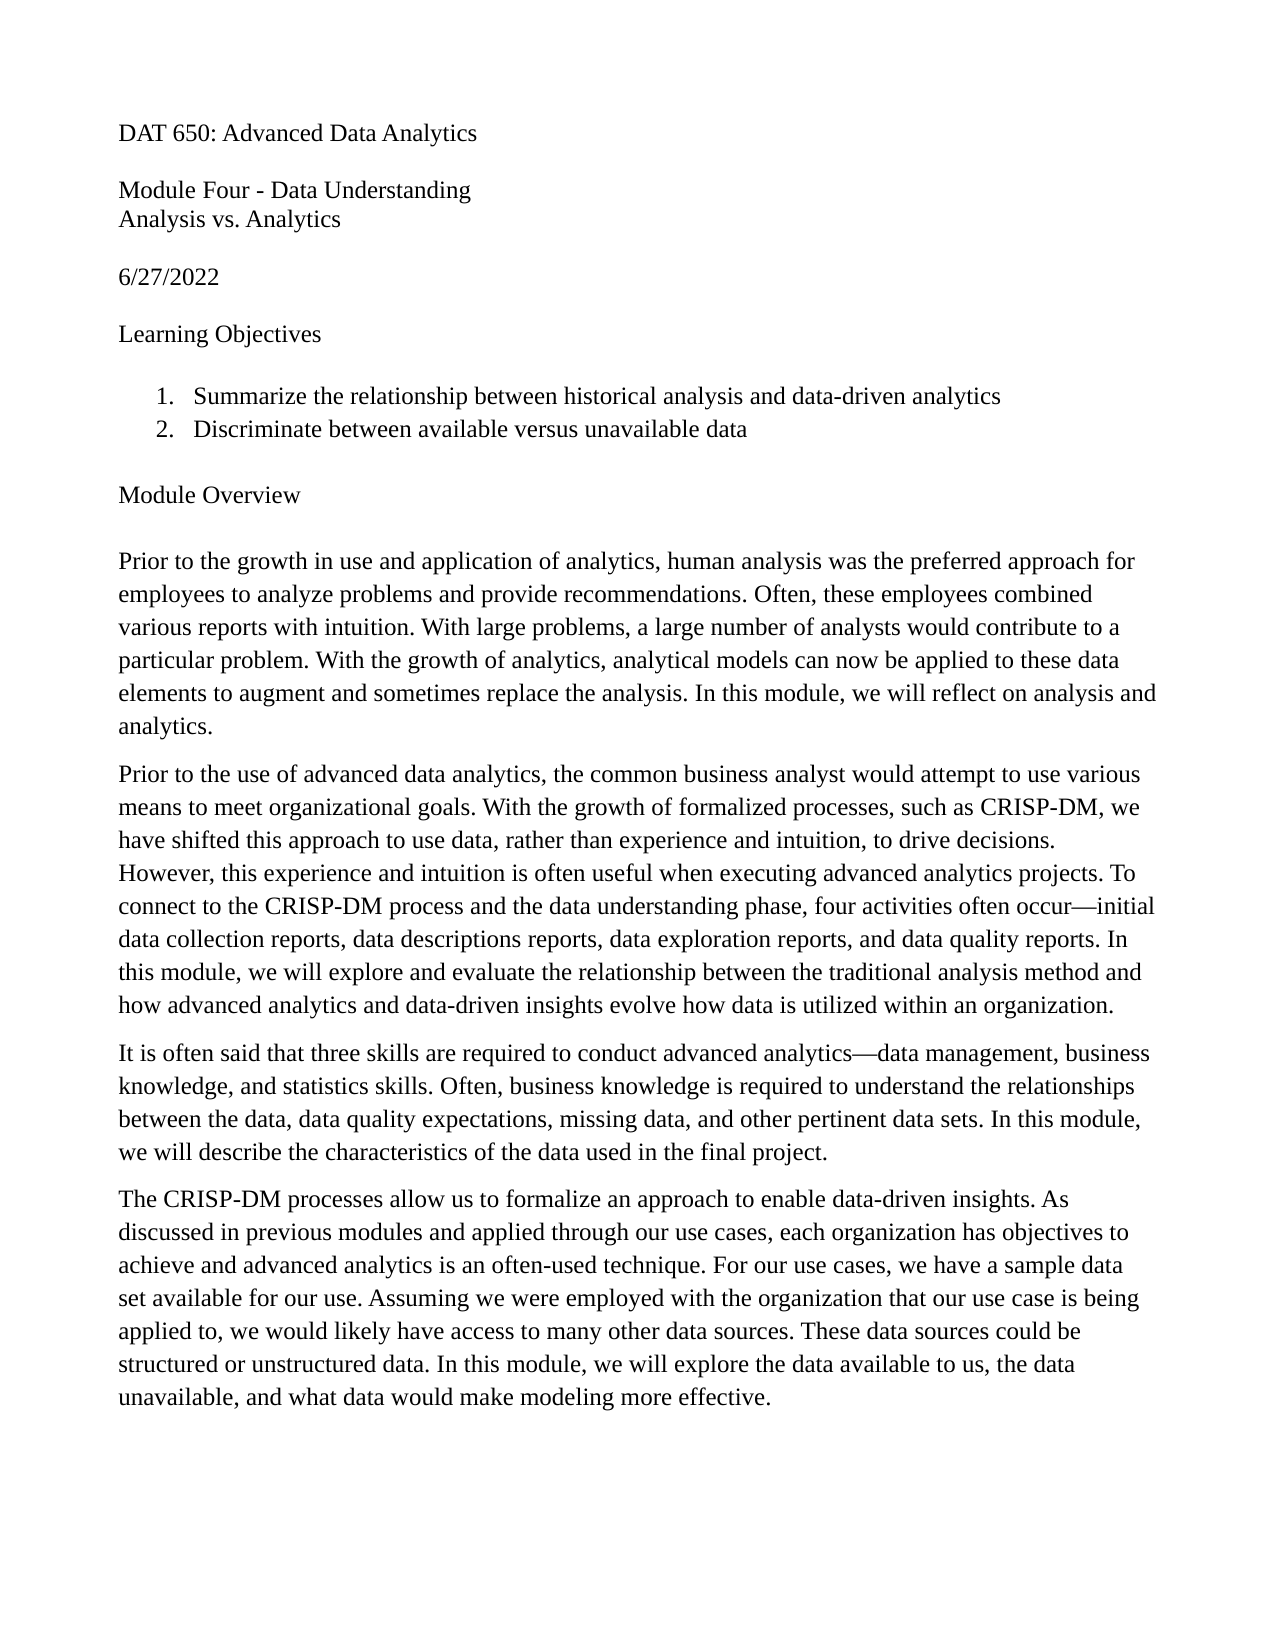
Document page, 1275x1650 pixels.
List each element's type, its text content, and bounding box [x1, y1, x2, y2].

text Module Four - Data Understanding [118, 176, 1157, 204]
text Prior to the use of advanced data analytics, the common business analyst would attempt to use various means to meet organizational goals. With the growth of formalized processes, such as CRISP-DM, we have shifted this approach to use data, rather than experience and intuition, to drive decisions. However, this experience and intuition is often useful when executing advanced analytics projects. To connect to the CRISP-DM process and the data understanding phase, four activities often occur—initial data collection reports, data descriptions reports, data exploration reports, and data quality reports. In this module, we will explore and evaluate the relationship between the traditional analysis method and how advanced analytics and data-driven insights evolve how data is utilized within an organization. [118, 759, 1157, 1019]
list Summarize the relationship between historical analysis and data-driven analytics [156, 381, 1157, 410]
text The CRISP-DM processes allow us to formalize an approach to enable data-driven insights. As discussed in previous modules and applied through our use cases, each organization has objectives to achieve and advanced analytics is an often-used technique. For our use cases, we have a sample data set available for our use. Assuming we were employed with the organization that our use case is being applied to, we would likely have access to many other data sources. These data sources could be structured or unstructured data. In this module, we will explore the data available to us, the data unavailable, and what data would make modeling more effective. [118, 1184, 1157, 1411]
text Module Overview [118, 480, 1157, 509]
text DAT 650: Advanced Data Analytics [118, 118, 1157, 147]
text It is often said that three skills are required to conduct advanced analytics—data management, business knowledge, and statistics skills. Often, business knowledge is required to understand the relationships between the data, data quality expectations, missing data, and other pertinent data sets. In this module, we will describe the characteristics of the data used in the final project. [118, 1038, 1157, 1166]
text 6/27/2022 [118, 262, 1157, 291]
text Learning Objectives [118, 319, 1157, 348]
list Discriminate between available versus unavailable data [156, 414, 1157, 443]
text Analysis vs. Analytics [118, 204, 1157, 233]
text Prior to the growth in use and application of analytics, human analysis was the preferred approach for employees to analyze problems and provide recommendations. Often, these employees combined various reports with intuition. With large problems, a large number of analysts would contribute to a particular problem. With the growth of analytics, analytical models can now be applied to these data elements to augment and sometimes replace the analysis. In this module, we will reflect on analysis and analytics. [118, 546, 1157, 740]
